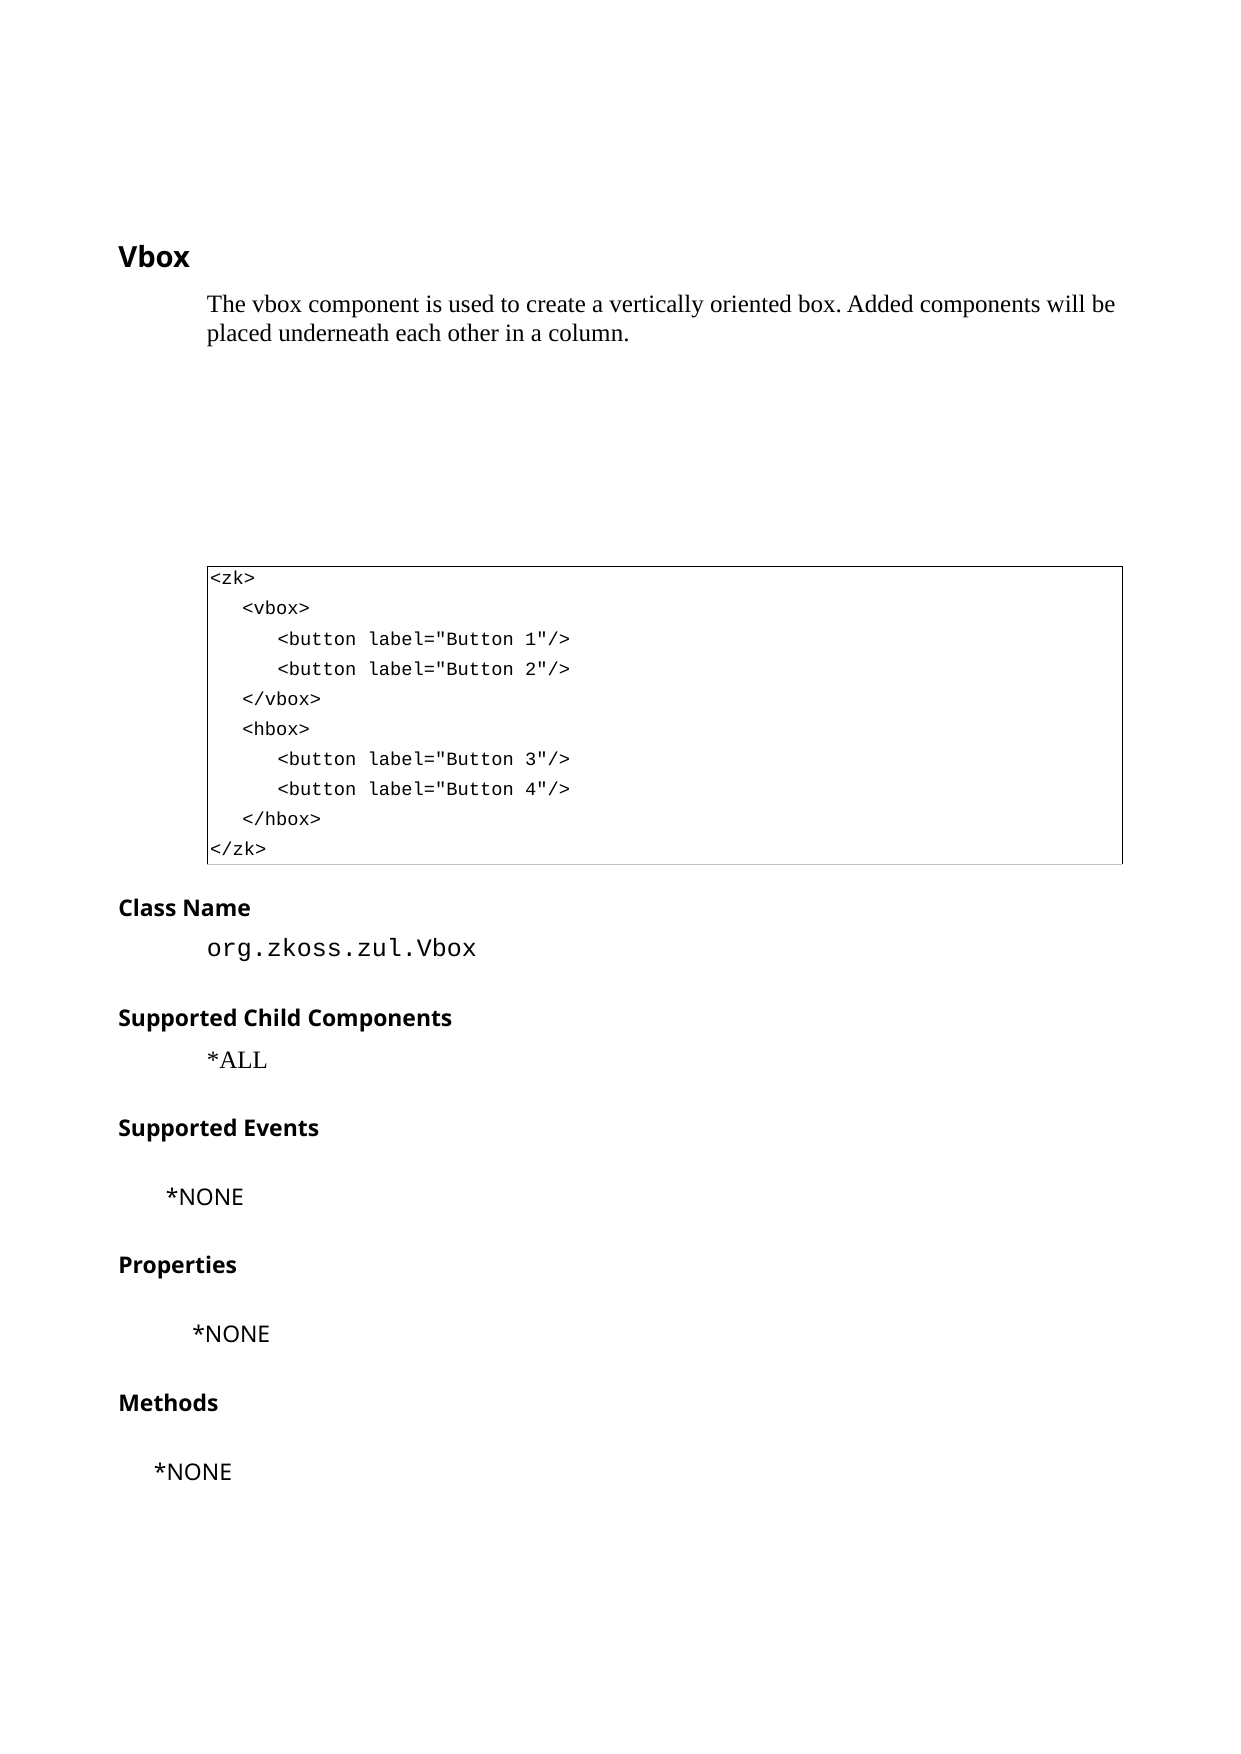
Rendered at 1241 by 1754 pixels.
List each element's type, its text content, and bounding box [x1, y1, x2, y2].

text <button label="Button 2"/> [208, 656, 1122, 681]
text *NONE [118, 1181, 1122, 1212]
text <button label="Button 3"/> [208, 747, 1122, 771]
text *NONE [118, 1318, 1122, 1349]
subtitle Properties [118, 1249, 1122, 1281]
text </zk> [208, 837, 1122, 864]
text *ALL [207, 1046, 1122, 1074]
subtitle Supported Child Components [118, 1002, 1122, 1033]
text *NONE [118, 1456, 1122, 1487]
subtitle Supported Events [118, 1112, 1122, 1143]
text The vbox component is used to create a vertically oriented box. Added components will be placed underneath each other in a column. [207, 289, 1122, 346]
text <button label="Button 4"/> [208, 777, 1122, 801]
subtitle Methods [118, 1387, 1122, 1418]
subtitle Class Name [118, 892, 1122, 923]
text org.zkoss.zul.Vbox [207, 936, 1122, 964]
text <button label="Button 1"/> [208, 626, 1122, 651]
text </vbox> [208, 686, 1122, 711]
text <hbox> [208, 717, 1122, 741]
text </hbox> [208, 807, 1122, 831]
text <zk> [208, 567, 1122, 590]
text <vbox> [208, 596, 1122, 620]
subtitle Vbox [118, 237, 1122, 276]
